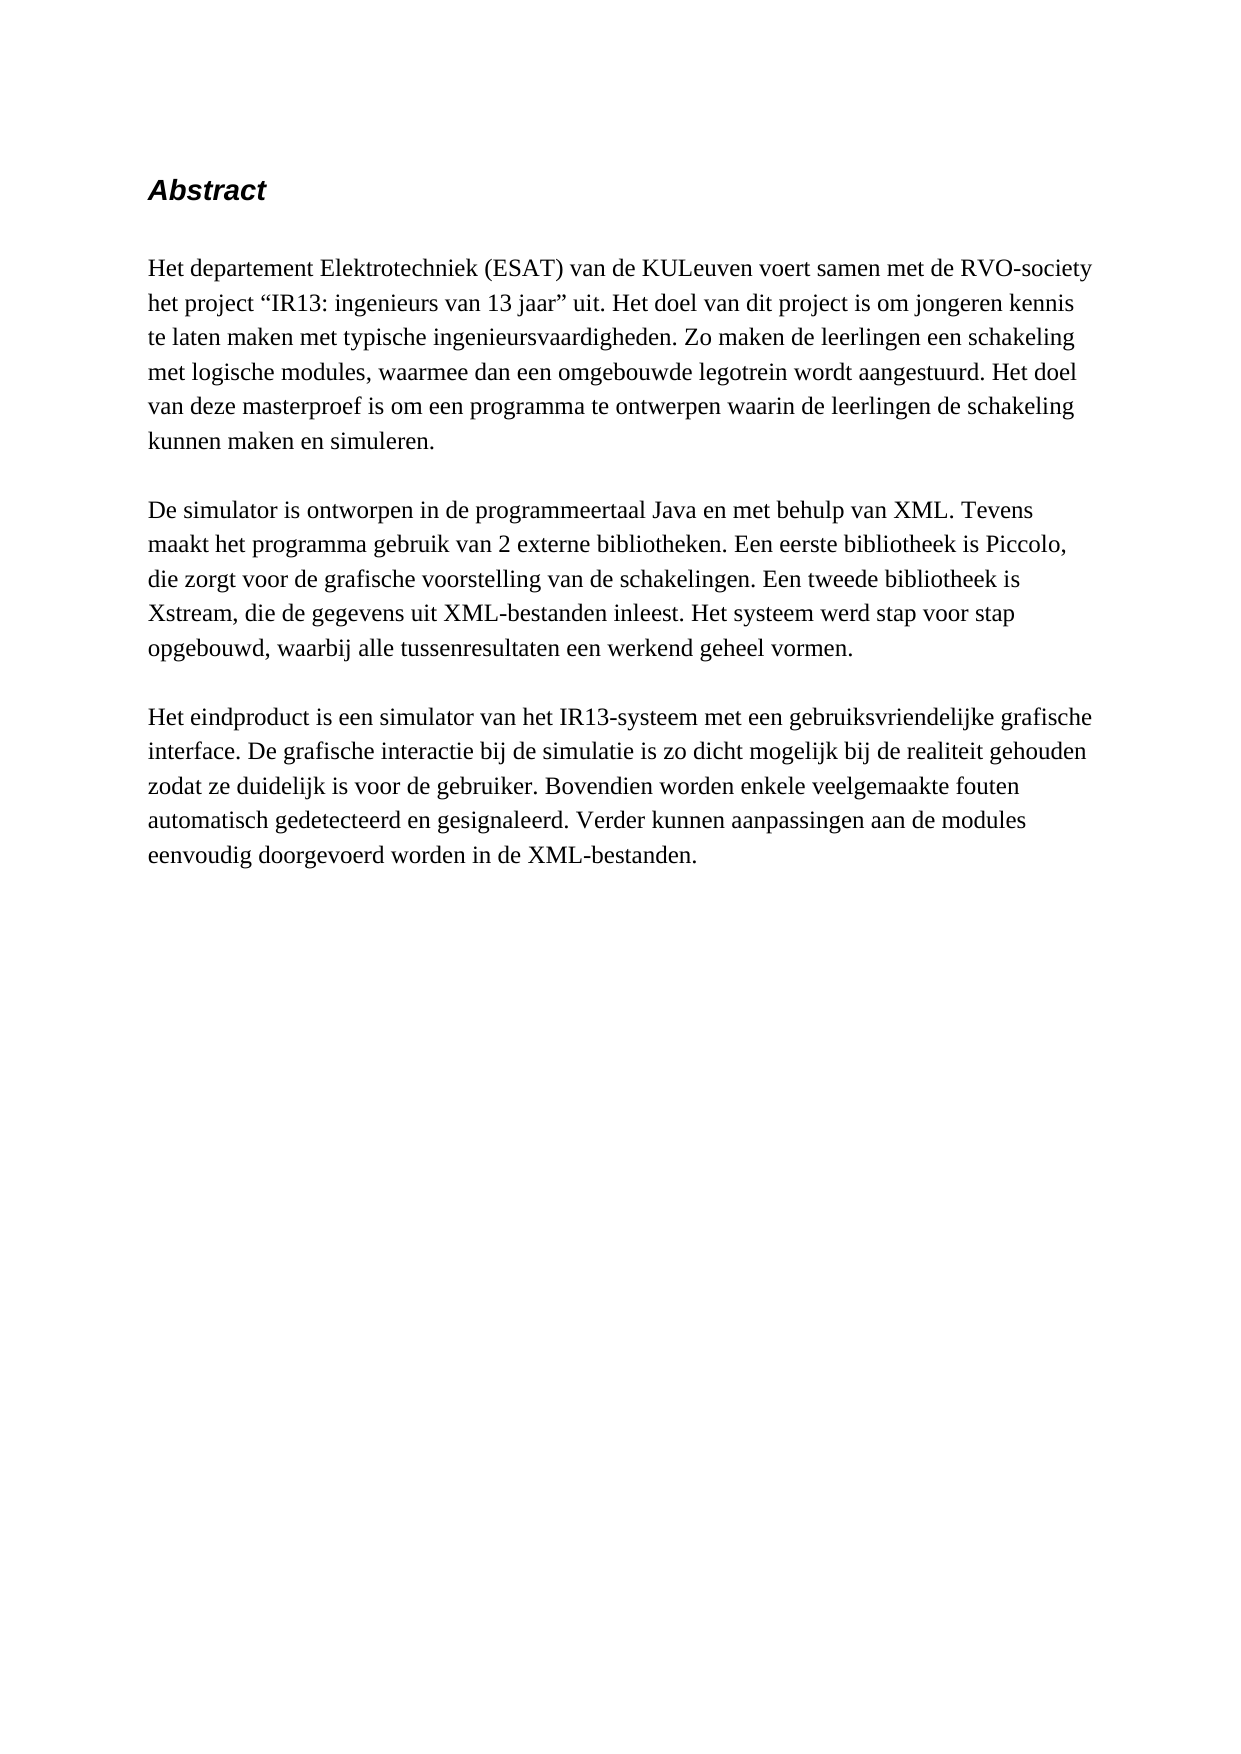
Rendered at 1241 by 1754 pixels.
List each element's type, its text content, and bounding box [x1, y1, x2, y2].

text De simulator is ontworpen in de programmeertaal Java en met behulp van XML. Tevens maakt het programma gebruik van 2 externe bibliotheken. Een eerste bibliotheek is Piccolo, die zorgt voor de grafische voorstelling van de schakelingen. Een tweede bibliotheek is Xstream, die de gegevens uit XML-bestanden inleest. Het systeem werd stap voor stap opgebouwd, waarbij alle tussenresultaten een werkend geheel vormen. [148, 495, 1093, 662]
subtitle Abstract [148, 173, 1093, 206]
text Het eindproduct is een simulator van het IR13-systeem met een gebruiksvriendelijke grafische interface. De grafische interactie bij de simulatie is zo dicht mogelijk bij de realiteit gehouden zodat ze duidelijk is voor de gebruiker. Bovendien worden enkele veelgemaakte fouten automatisch gedetecteerd en gesignaleerd. Verder kunnen aanpassingen aan de modules eenvoudig doorgevoerd worden in de XML-bestanden. [148, 702, 1093, 868]
text Het departement Elektrotechniek (ESAT) van de KULeuven voert samen met de RVO-society het project “IR13: ingenieurs van 13 jaar” uit. Het doel van dit project is om jongeren kennis te laten maken met typische ingenieursvaardigheden. Zo maken de leerlingen een schakeling met logische modules, waarmee dan een omgebouwde legotrein wordt aangestuurd. Het doel van deze masterproef is om een programma te ontwerpen waarin de leerlingen de schakeling kunnen maken en simuleren. [148, 253, 1093, 455]
